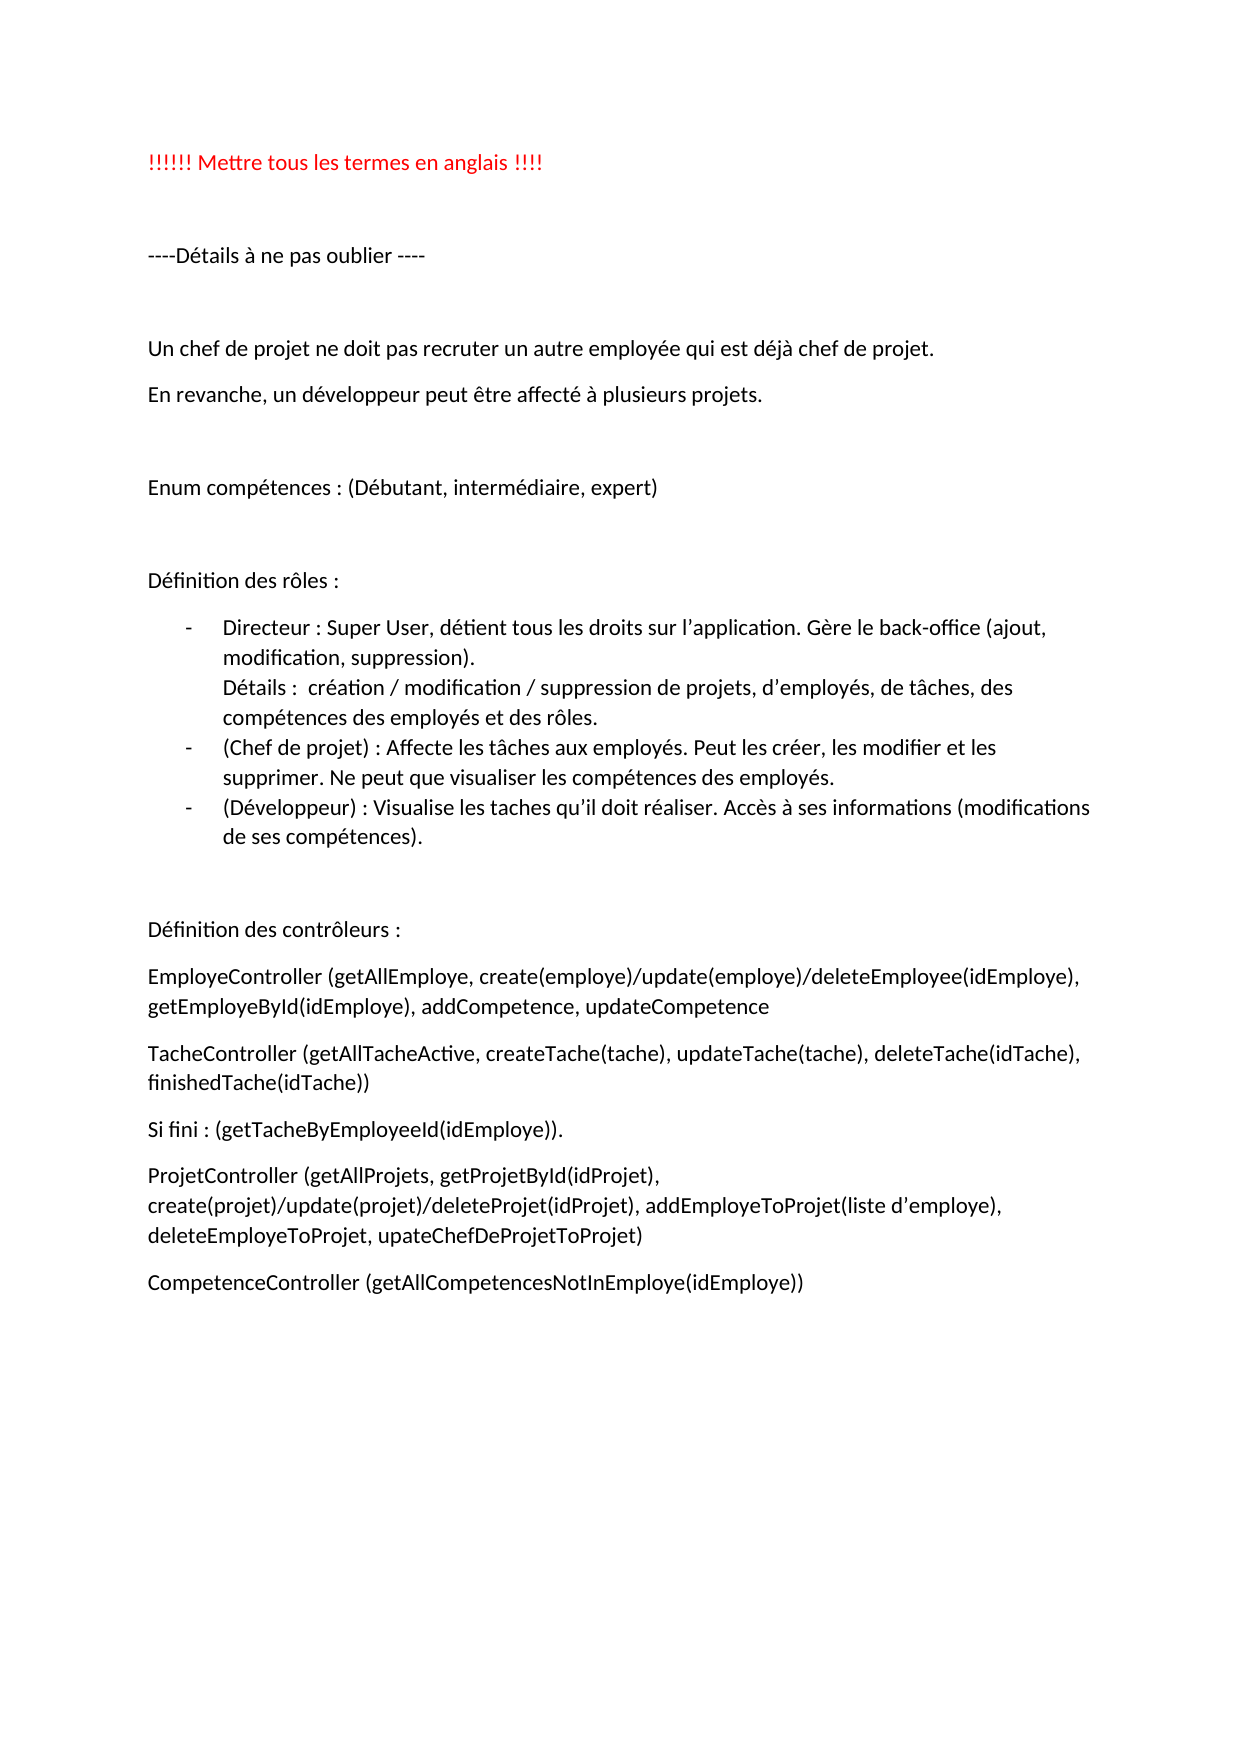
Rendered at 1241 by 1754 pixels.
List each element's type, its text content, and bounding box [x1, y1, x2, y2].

list Directeur : Super User, détient tous les droits sur l’application. Gère le back-office (ajout, modification, suppression). [185, 613, 1093, 671]
list (Développeur) : Visualise les taches qu’il doit réaliser. Accès à ses informations (modifications de ses compétences). [185, 793, 1093, 851]
text ----Détails à ne pas oublier ---- [148, 241, 1093, 269]
text Si fini : (getTacheByEmployeeId(idEmploye)). [148, 1115, 1093, 1143]
text Enum compétences : (Débutant, intermédiaire, expert) [148, 473, 1093, 502]
text CompetenceController (getAllCompetencesNotInEmploye(idEmploye)) [148, 1268, 1093, 1296]
text Définition des rôles : [148, 567, 1093, 595]
text Un chef de projet ne doit pas recruter un autre employée qui est déjà chef de projet. [148, 334, 1093, 362]
text !!!!!! Mettre tous les termes en anglais !!!! [148, 148, 1093, 176]
text EmployeController (getAllEmploye, create(employe)/update(employe)/deleteEmployee(idEmploye), getEmployeById(idEmploye), addCompetence, updateCompetence [148, 962, 1093, 1020]
list Détails : création / modification / suppression de projets, d’employés, de tâches, des compétences des employés et des rôles. [223, 673, 1093, 731]
text En revanche, un développeur peut être affecté à plusieurs projets. [148, 380, 1093, 408]
text ProjetController (getAllProjets, getProjetById(idProjet), create(projet)/update(projet)/deleteProjet(idProjet), addEmployeToProjet(liste d’employe), deleteEmployeToProjet, upateChefDeProjetToProjet) [148, 1162, 1093, 1249]
list (Chef de projet) : Affecte les tâches aux employés. Peut les créer, les modifier et les supprimer. Ne peut que visualiser les compétences des employés. [185, 733, 1093, 791]
text TacheController (getAllTacheActive, createTache(tache), updateTache(tache), deleteTache(idTache), finishedTache(idTache)) [148, 1039, 1093, 1097]
text Définition des contrôleurs : [148, 916, 1093, 944]
